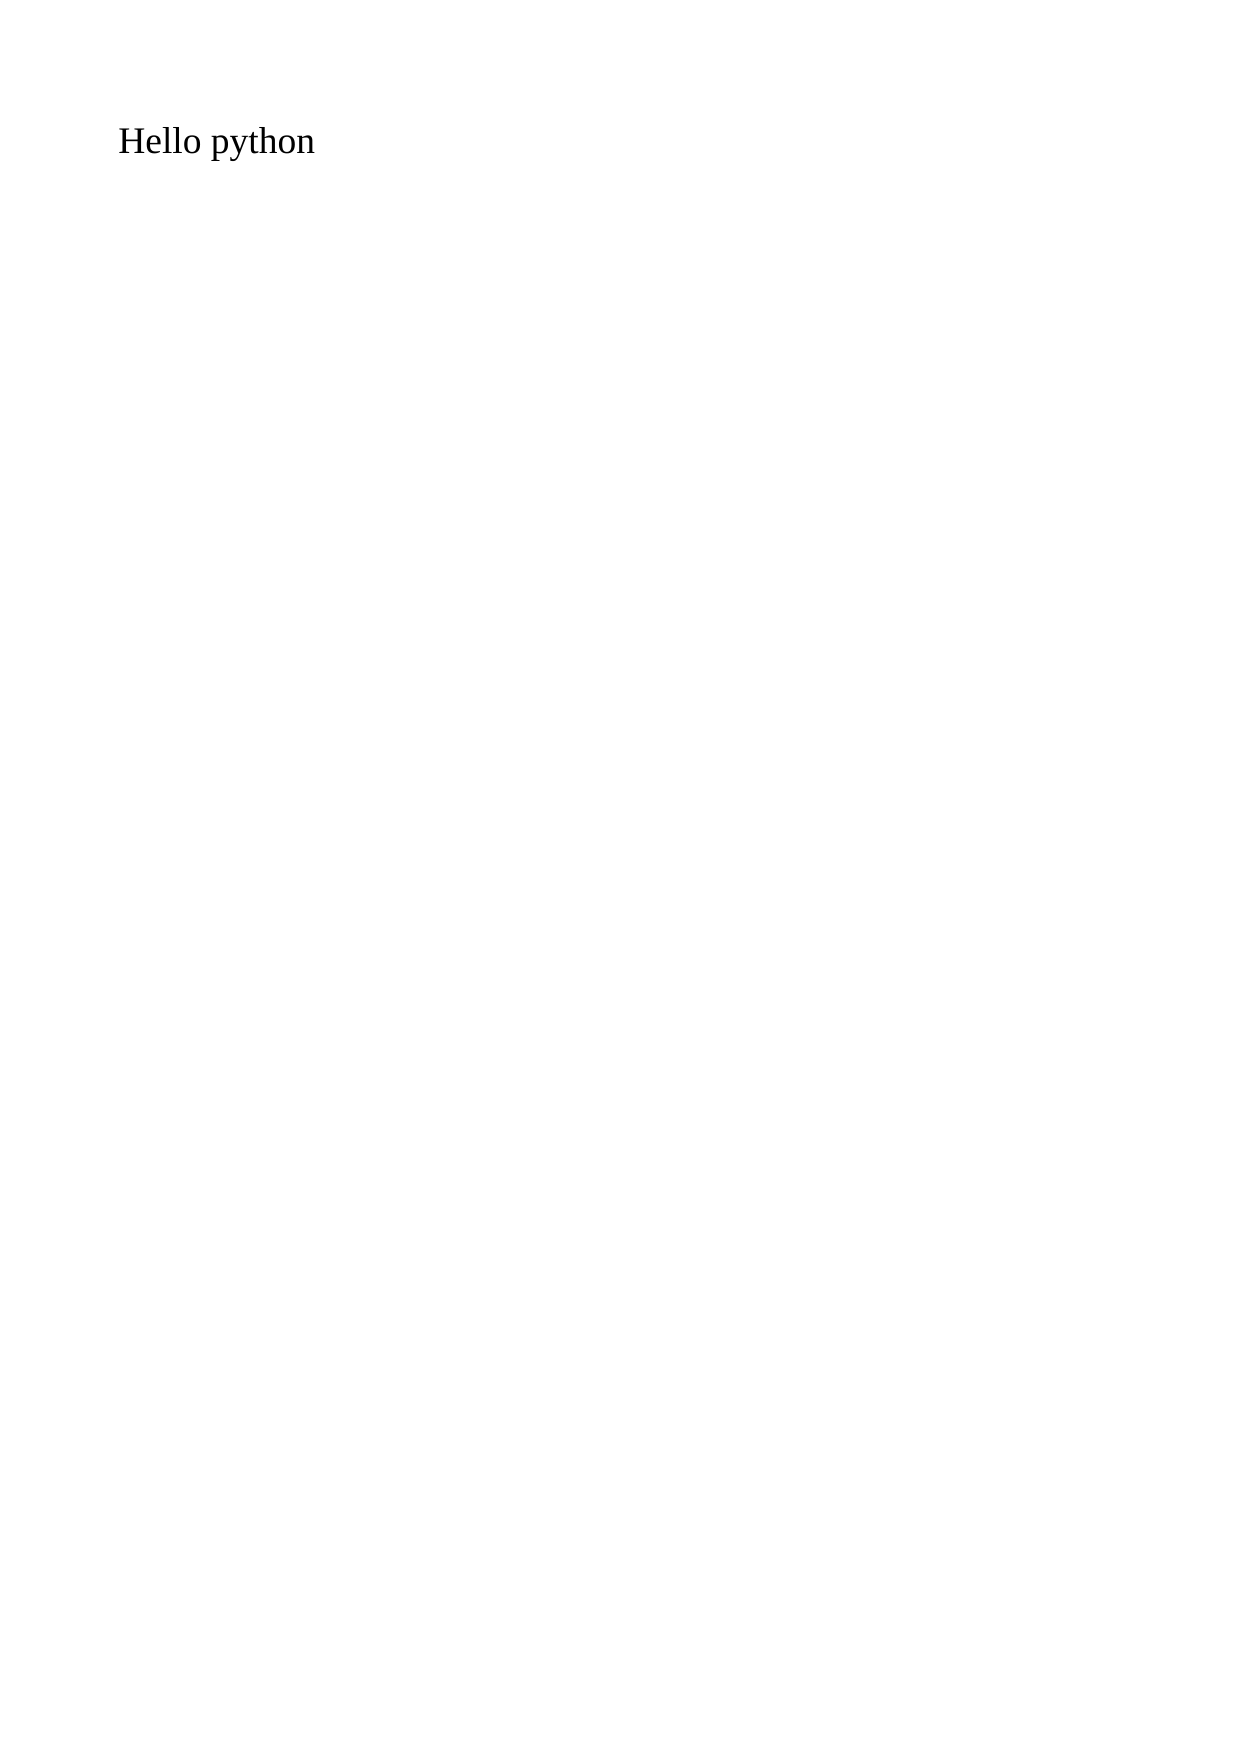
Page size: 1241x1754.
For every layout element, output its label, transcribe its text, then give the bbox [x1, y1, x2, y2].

text Hello python [118, 118, 1122, 161]
